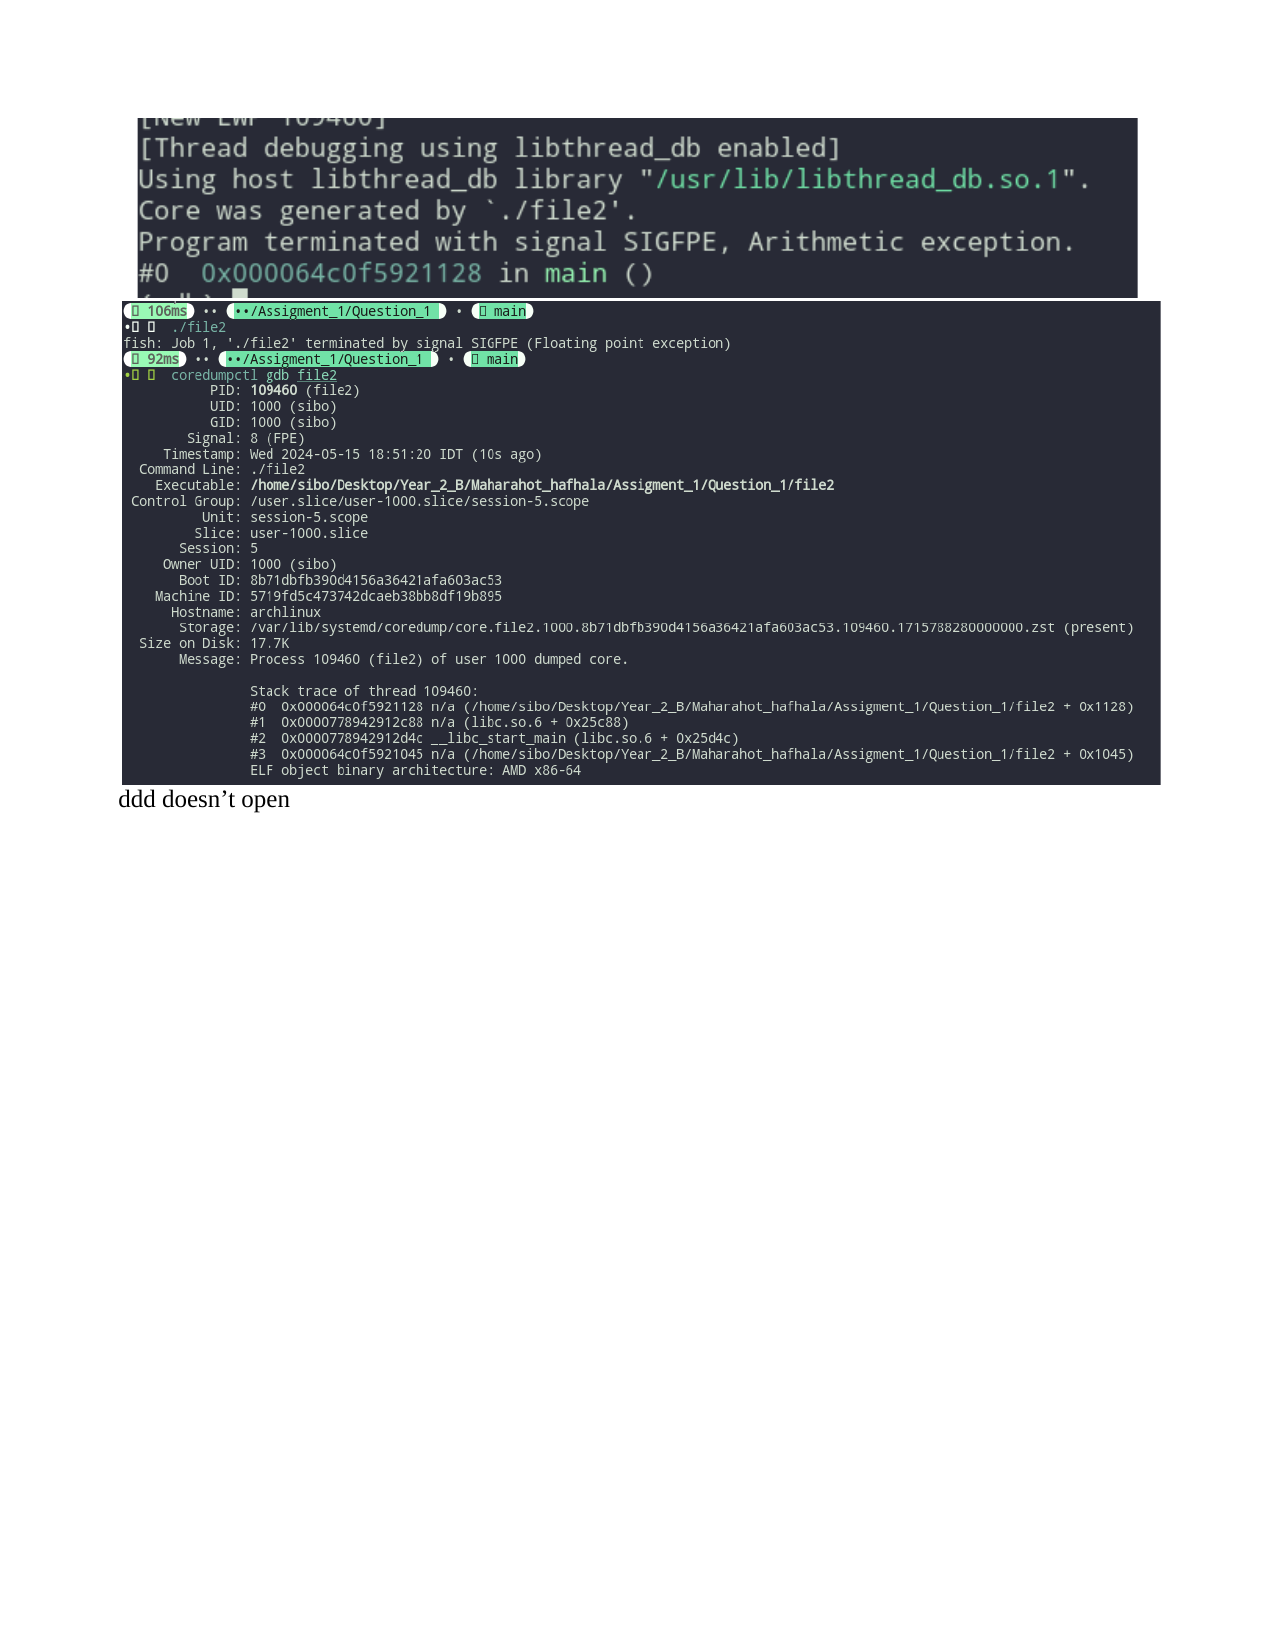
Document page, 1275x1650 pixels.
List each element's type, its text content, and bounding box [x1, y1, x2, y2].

text ddd doesn’t open [118, 118, 1157, 813]
picture [137, 118, 1138, 298]
picture [122, 301, 1161, 785]
